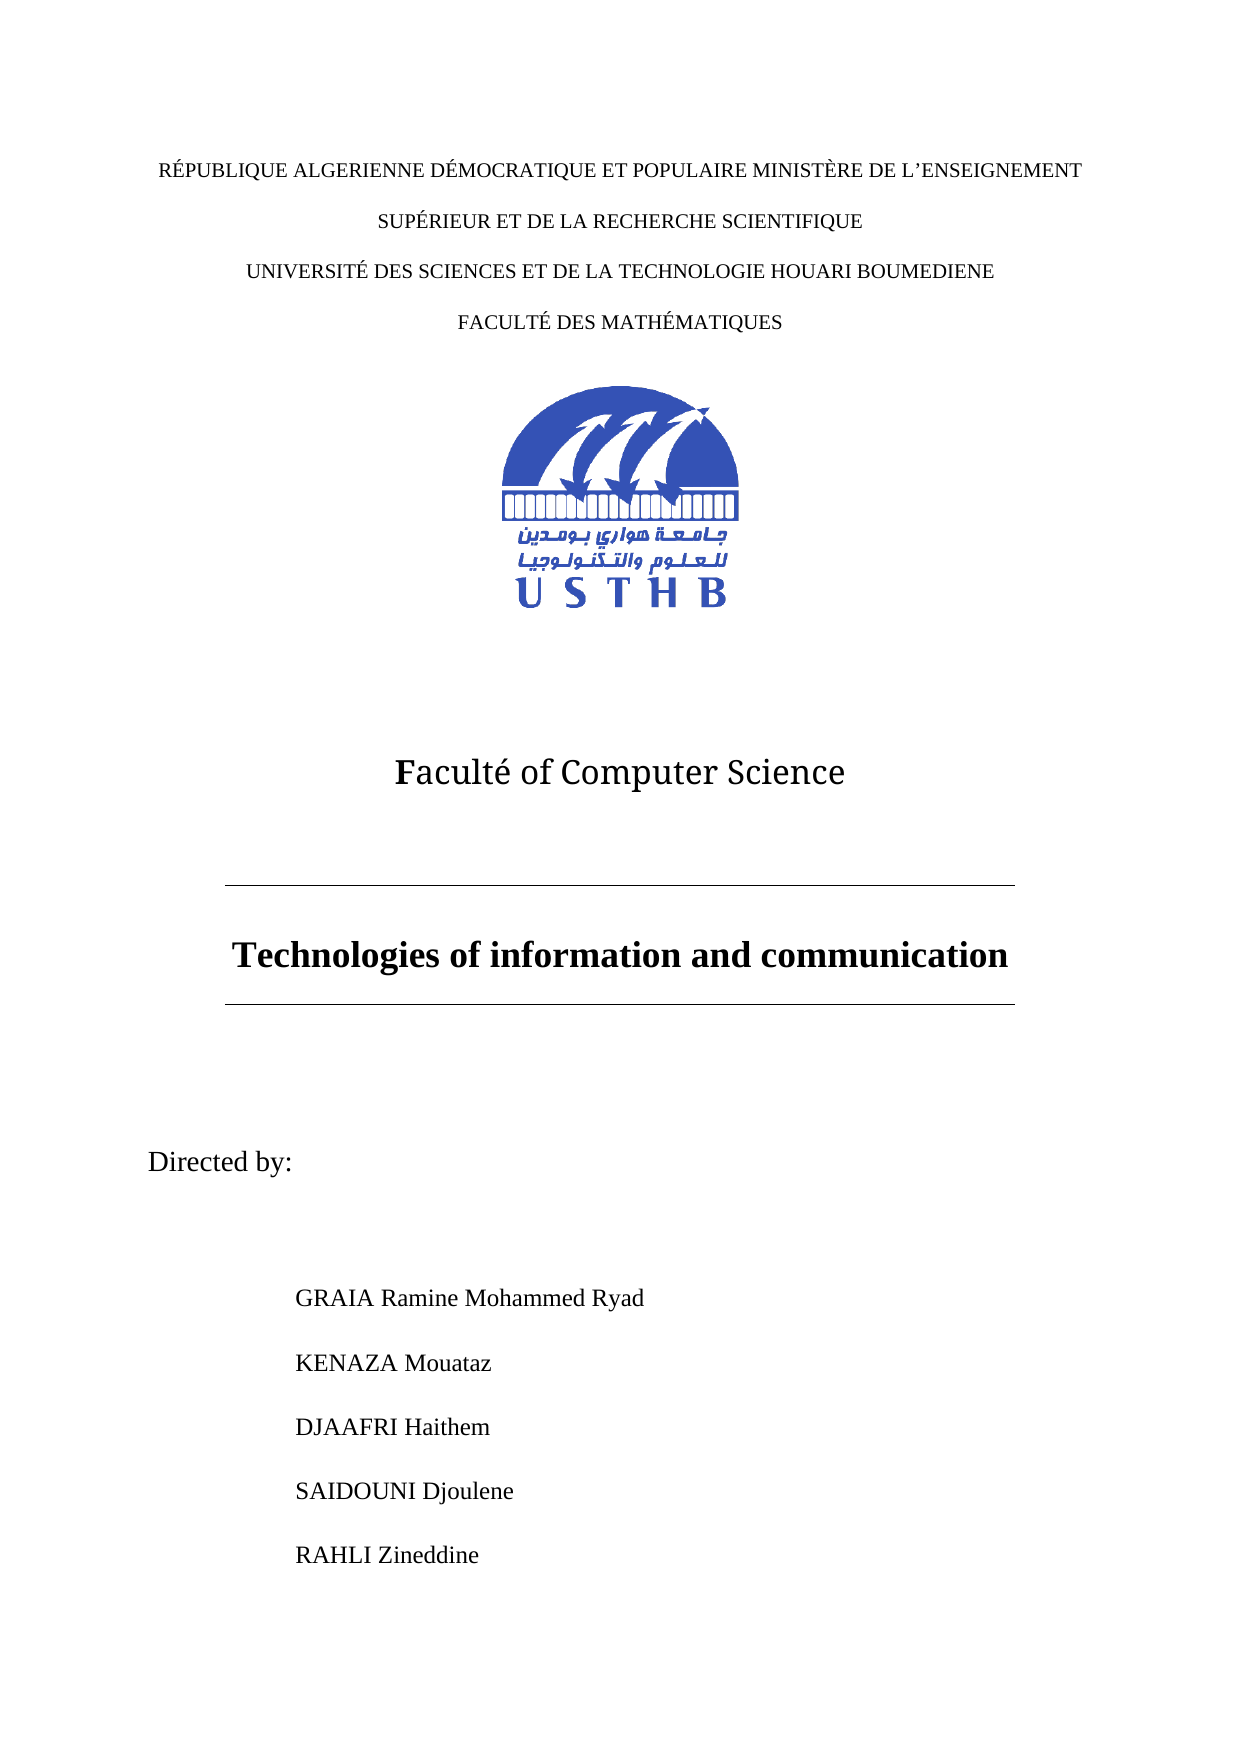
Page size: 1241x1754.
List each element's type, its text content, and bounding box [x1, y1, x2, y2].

text KENAZA Mouataz [148, 1348, 1093, 1376]
text GRAIA Ramine Mohammed Ryad [221, 1283, 1093, 1312]
text SAIDOUNI Djoulene [148, 1476, 1093, 1505]
text ­­­­ [148, 360, 1093, 618]
text Faculté of Computer Science [148, 749, 1093, 794]
text ­­ [148, 679, 1160, 713]
text RAHLI Zineddine [148, 1540, 1093, 1569]
text Technologies of information and communication [148, 933, 1093, 976]
text UNIVERSITÉ DES SCIENCES ET DE LA TECHNOLOGIE HOUARI BOUMEDIENE [148, 259, 1093, 283]
text Directed by: [148, 1144, 1093, 1177]
text DJAAFRI Haithem [148, 1412, 1093, 1441]
text RÉPUBLIQUE ALGERIENNE DÉMOCRATIQUE ET POPULAIRE MINISTÈRE DE L’ENSEIGNEMENT [148, 158, 1093, 182]
text SUPÉRIEUR ET DE LA RECHERCHE SCIENTIFIQUE [148, 208, 1093, 233]
text FACULTÉ DES MATHÉMATIQUES [148, 309, 1093, 334]
